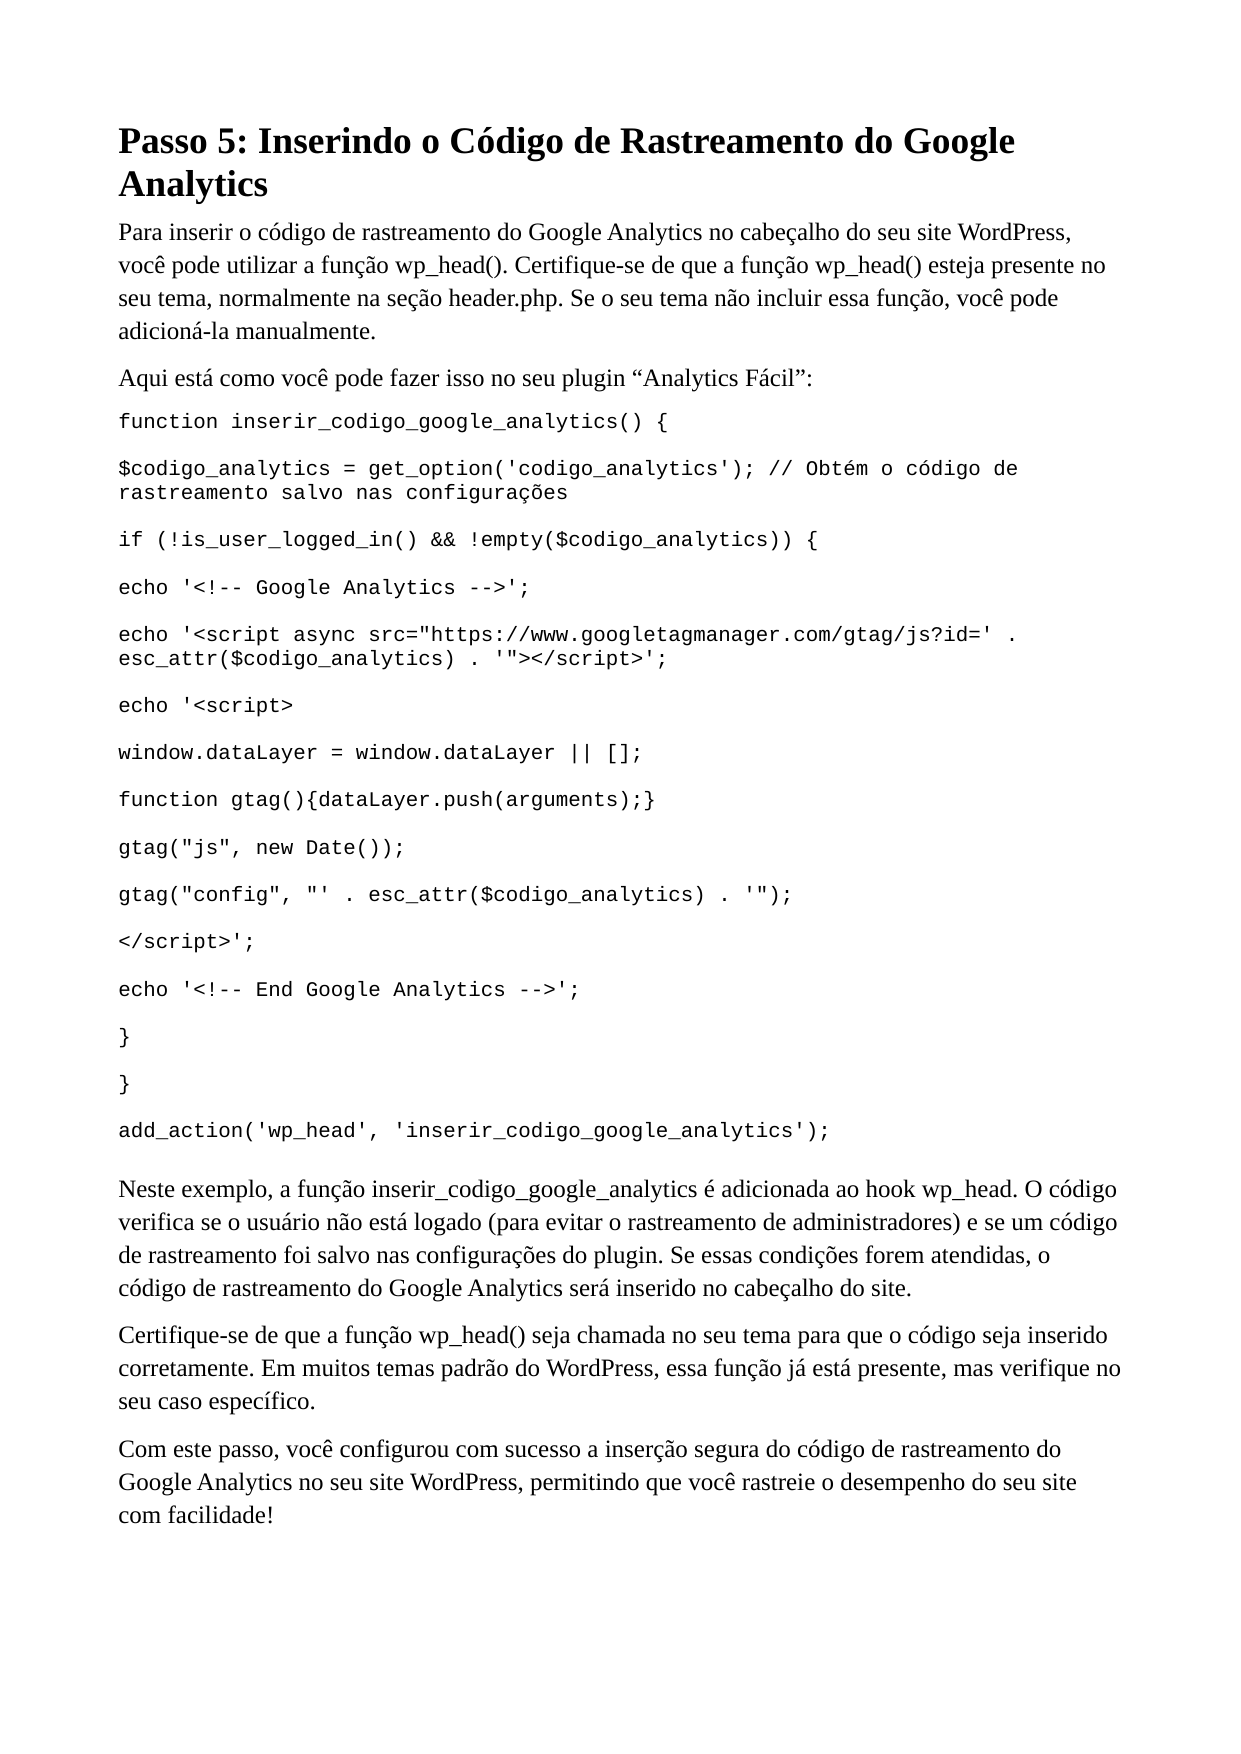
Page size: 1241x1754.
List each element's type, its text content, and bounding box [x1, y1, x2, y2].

text echo '<script async src="https://www.googletagmanager.com/gtag/js?id=' . esc_attr($codigo_analytics) . '"></script>'; [118, 624, 1122, 671]
text echo '<script> [118, 695, 1122, 718]
text Neste exemplo, a função inserir_codigo_google_analytics é adicionada ao hook wp_head. O código verifica se o usuário não está logado (para evitar o rastreamento de administradores) e se um código de rastreamento foi salvo nas configurações do plugin. Se essas condições forem atendidas, o código de rastreamento do Google Analytics será inserido no cabeçalho do site. [118, 1174, 1122, 1301]
text window.dataLayer = window.dataLayer || []; [118, 742, 1122, 766]
text } [118, 1026, 1122, 1049]
text echo '<!-- End Google Analytics -->'; [118, 979, 1122, 1002]
text function inserir_codigo_google_analytics() { [118, 411, 1122, 435]
text $codigo_analytics = get_option('codigo_analytics'); // Obtém o código de rastreamento salvo nas configurações [118, 458, 1122, 506]
text Certifique-se de que a função wp_head() seja chamada no seu tema para que o código seja inserido corretamente. Em muitos temas padrão do WordPress, essa função já está presente, mas verifique no seu caso específico. [118, 1320, 1122, 1415]
text add_action('wp_head', 'inserir_codigo_google_analytics'); [118, 1121, 1122, 1144]
text } [118, 1073, 1122, 1097]
text function gtag(){dataLayer.push(arguments);} [118, 789, 1122, 813]
text </script>'; [118, 931, 1122, 955]
text Aqui está como você pode fazer isso no seu plugin “Analytics Fácil”: [118, 363, 1122, 392]
text gtag("config", "' . esc_attr($codigo_analytics) . '"); [118, 884, 1122, 908]
text Para inserir o código de rastreamento do Google Analytics no cabeçalho do seu site WordPress, você pode utilizar a função wp_head(). Certifique-se de que a função wp_head() esteja presente no seu tema, normalmente na seção header.php. Se o seu tema não incluir essa função, você pode adicioná-la manualmente. [118, 217, 1122, 345]
text Com este passo, você configurou com sucesso a inserção segura do código de rastreamento do Google Analytics no seu site WordPress, permitindo que você rastreie o desempenho do seu site com facilidade! [118, 1434, 1122, 1529]
text gtag("js", new Date()); [118, 837, 1122, 860]
text if (!is_user_logged_in() && !empty($codigo_analytics)) { [118, 529, 1122, 553]
subtitle Passo 5: Inserindo o Código de Rastreamento do Google Analytics [118, 118, 1122, 204]
text echo '<!-- Google Analytics -->'; [118, 577, 1122, 600]
